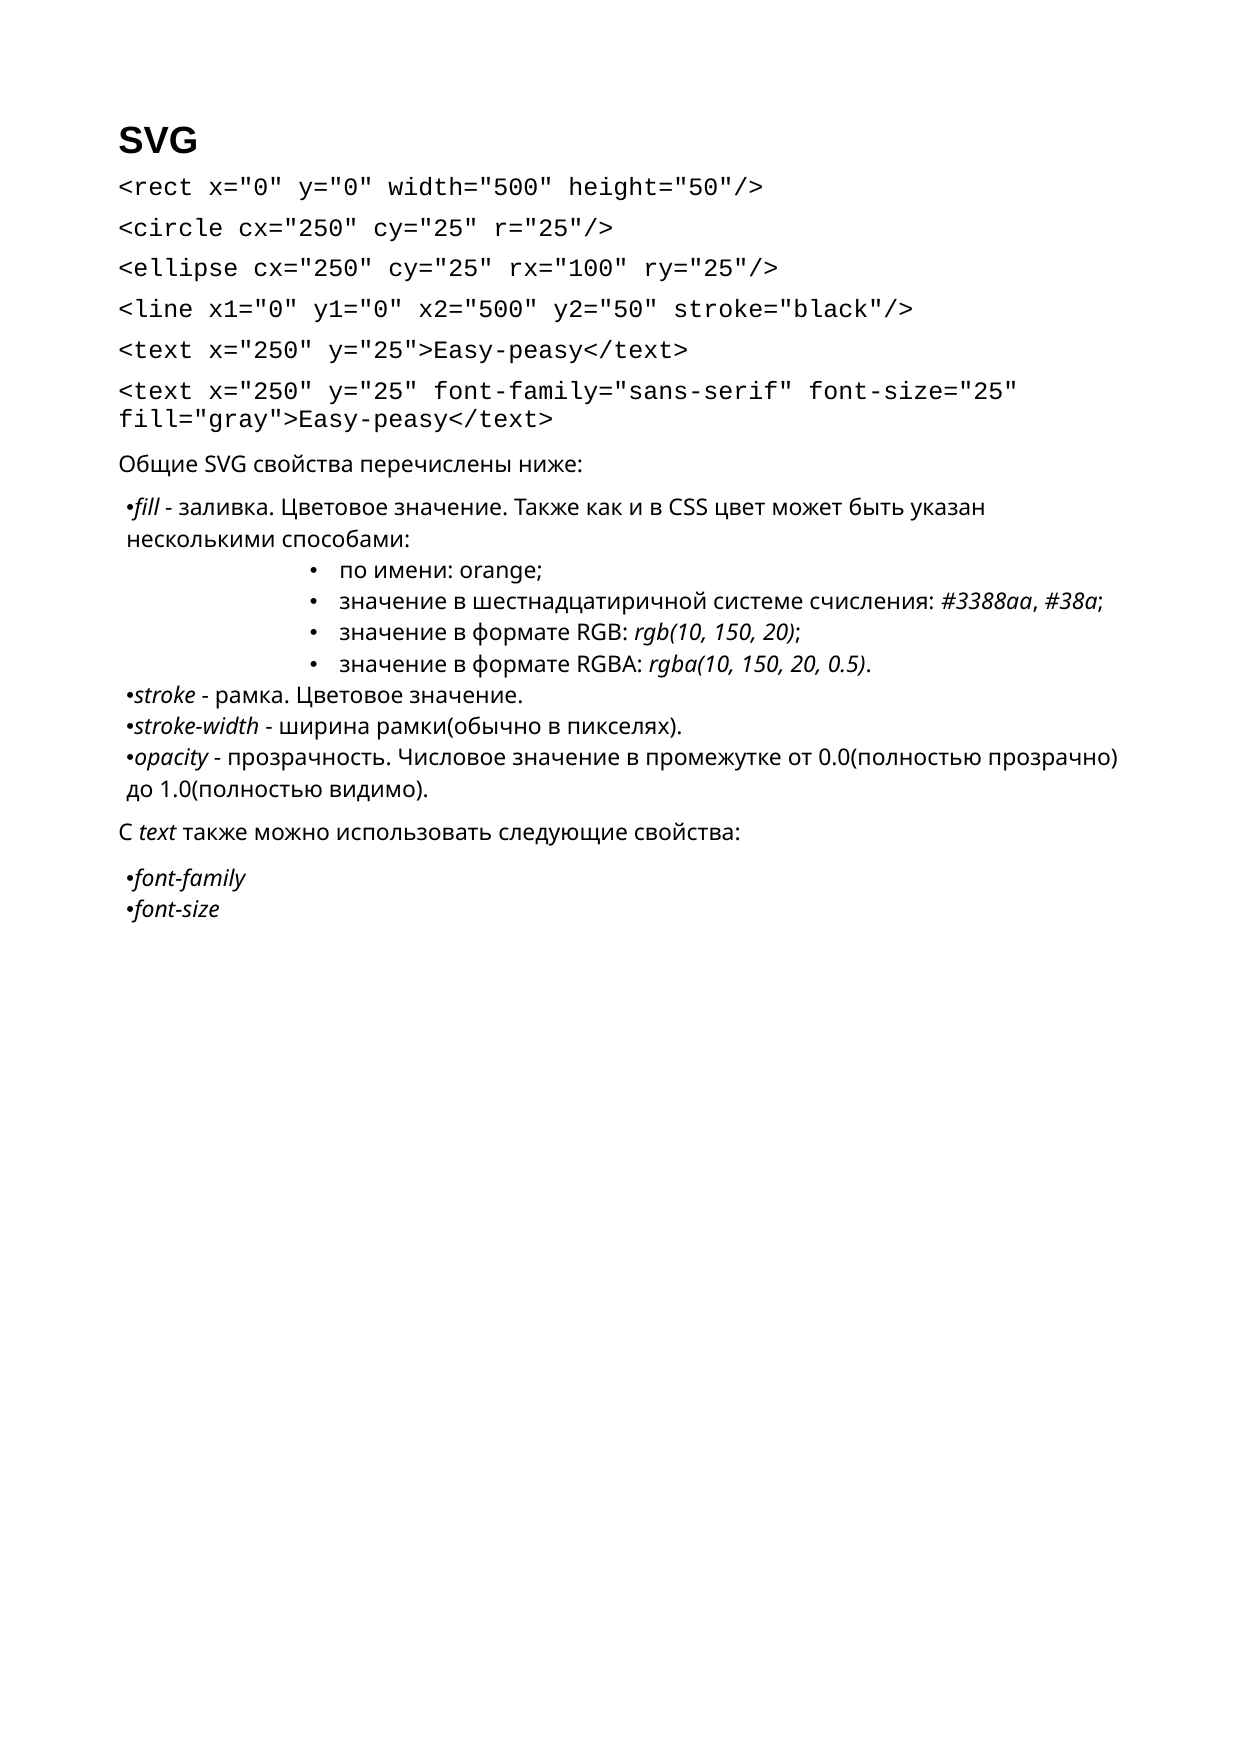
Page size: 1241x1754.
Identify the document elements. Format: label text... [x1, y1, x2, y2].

text <ellipse cx="250" cy="25" rx="100" ry="25"/> [118, 256, 1122, 284]
list opacity - прозрачность. Числовое значение в промежутке от 0.0(полностью прозрачно) до 1.0(полностью видимо). [118, 741, 1122, 804]
list значение в формате RGB: rgb(10, 150, 20); [309, 616, 1122, 648]
text <line x1="0" y1="0" x2="500" y2="50" stroke="black"/> [118, 297, 1122, 325]
text С text также можно использовать следующие свойства: [118, 816, 1122, 848]
list значение в шестнадцатиричной системе счисления: #3388aa, #38a; [309, 585, 1122, 616]
list font-size [118, 893, 1122, 925]
list stroke-width - ширина рамки(обычно в пикселях). [118, 710, 1122, 741]
list fill - заливка. Цветовое значение. Также как и в CSS цвет может быть указан несколькими способами: [118, 491, 1122, 554]
list значение в формате RGBA: rgba(10, 150, 20, 0.5). [309, 648, 1122, 679]
subtitle SVG [118, 118, 1122, 162]
text Общие SVG свойства перечислены ниже: [118, 448, 1122, 479]
text <rect x="0" y="0" width="500" height="50"/> [118, 174, 1122, 203]
text <text x="250" y="25" font-family="sans-serif" font-size="25" fill="gray">Easy-peasy</text> [118, 378, 1122, 435]
text <text x="250" y="25">Easy-peasy</text> [118, 338, 1122, 366]
list stroke - рамка. Цветовое значение. [118, 679, 1122, 710]
text <circle cx="250" cy="25" r="25"/> [118, 215, 1122, 243]
list font-family [118, 862, 1122, 893]
list по имени: orange; [309, 554, 1122, 585]
